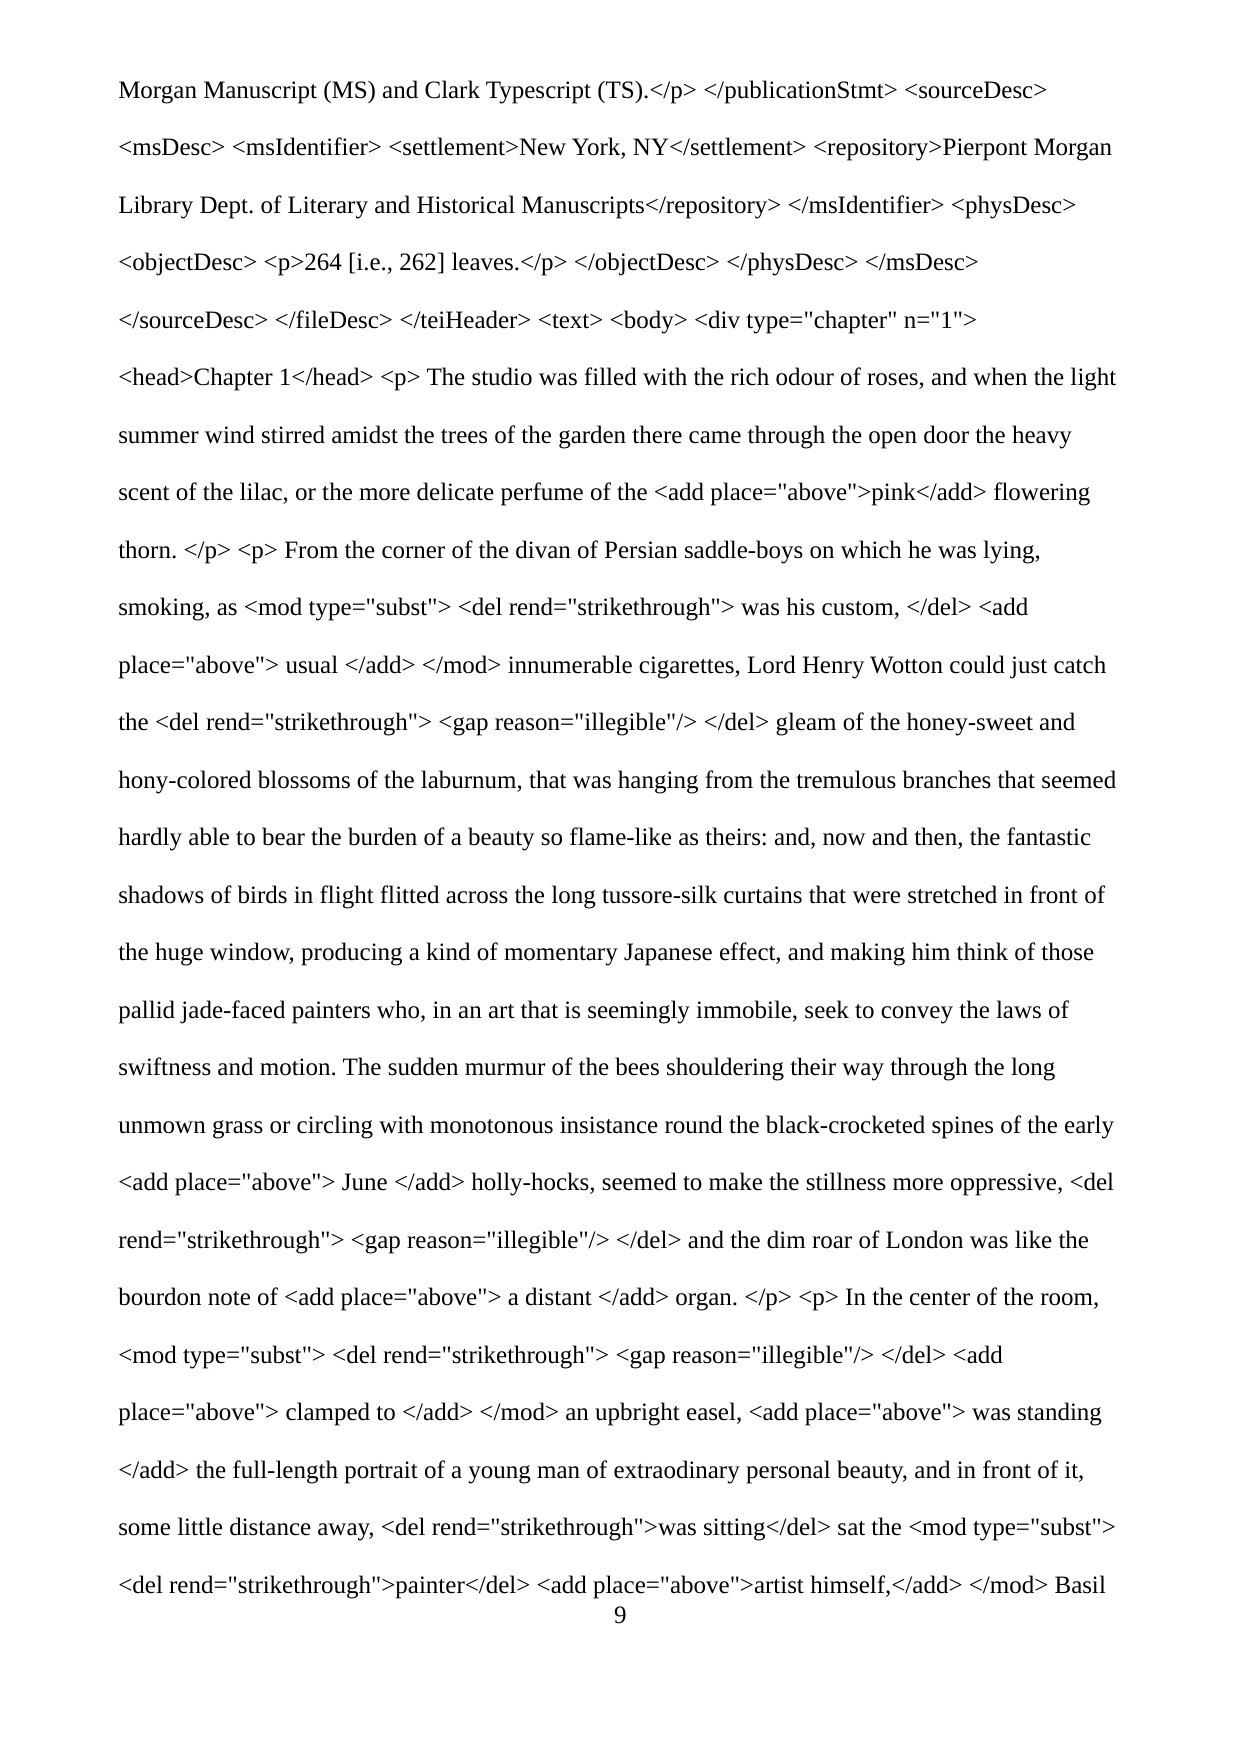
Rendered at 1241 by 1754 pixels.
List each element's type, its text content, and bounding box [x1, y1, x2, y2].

text Morgan Manuscript (MS) and Clark Typescript (TS).</p> </publicationStmt> <sourceDesc> <msDesc> <msIdentifier> <settlement>New York, NY</settlement> <repository>Pierpont Morgan Library Dept. of Literary and Historical Manuscripts</repository> </msIdentifier> <physDesc> <objectDesc> <p>264 [i.e., 262] leaves.</p> </objectDesc> </physDesc> </msDesc> </sourceDesc> </fileDesc> </teiHeader> <text> <body> <div type="chapter" n="1"> <head>Chapter 1</head> <p> The studio was filled with the rich odour of roses, and when the light summer wind stirred amidst the trees of the garden there came through the open door the heavy scent of the lilac, or the more delicate perfume of the <add place="above">pink</add> flowering thorn. </p> <p> From the corner of the divan of Persian saddle-boys on which he was lying, smoking, as <mod type="subst"> <del rend="strikethrough"> was his custom, </del> <add place="above"> usual </add> </mod> innumerable cigarettes, Lord Henry Wotton could just catch the <del rend="strikethrough"> <gap reason="illegible"/> </del> gleam of the honey-sweet and hony-colored blossoms of the laburnum, that was hanging from the tremulous branches that seemed hardly able to bear the burden of a beauty so flame-like as theirs: and, now and then, the fantastic shadows of birds in flight flitted across the long tussore-silk curtains that were stretched in front of the huge window, producing a kind of momentary Japanese effect, and making him think of those pallid jade-faced painters who, in an art that is seemingly immobile, seek to convey the laws of swiftness and motion. The sudden murmur of the bees shouldering their way through the long unmown grass or circling with monotonous insistance round the black-crocketed spines of the early <add place="above"> June </add> holly-hocks, seemed to make the stillness more oppressive, <del rend="strikethrough"> <gap reason="illegible"/> </del> and the dim roar of London was like the bourdon note of <add place="above"> a distant </add> organ. </p> <p> In the center of the room, <mod type="subst"> <del rend="strikethrough"> <gap reason="illegible"/> </del> <add place="above"> clamped to </add> </mod> an upbright easel, <add place="above"> was standing </add> the full-length portrait of a young man of extraodinary personal beauty, and in front of it, some little distance away, <del rend="strikethrough">was sitting</del> sat the <mod type="subst"> <del rend="strikethrough">painter</del> <add place="above">artist himself,</add> </mod> Basil [118, 75, 1122, 1599]
